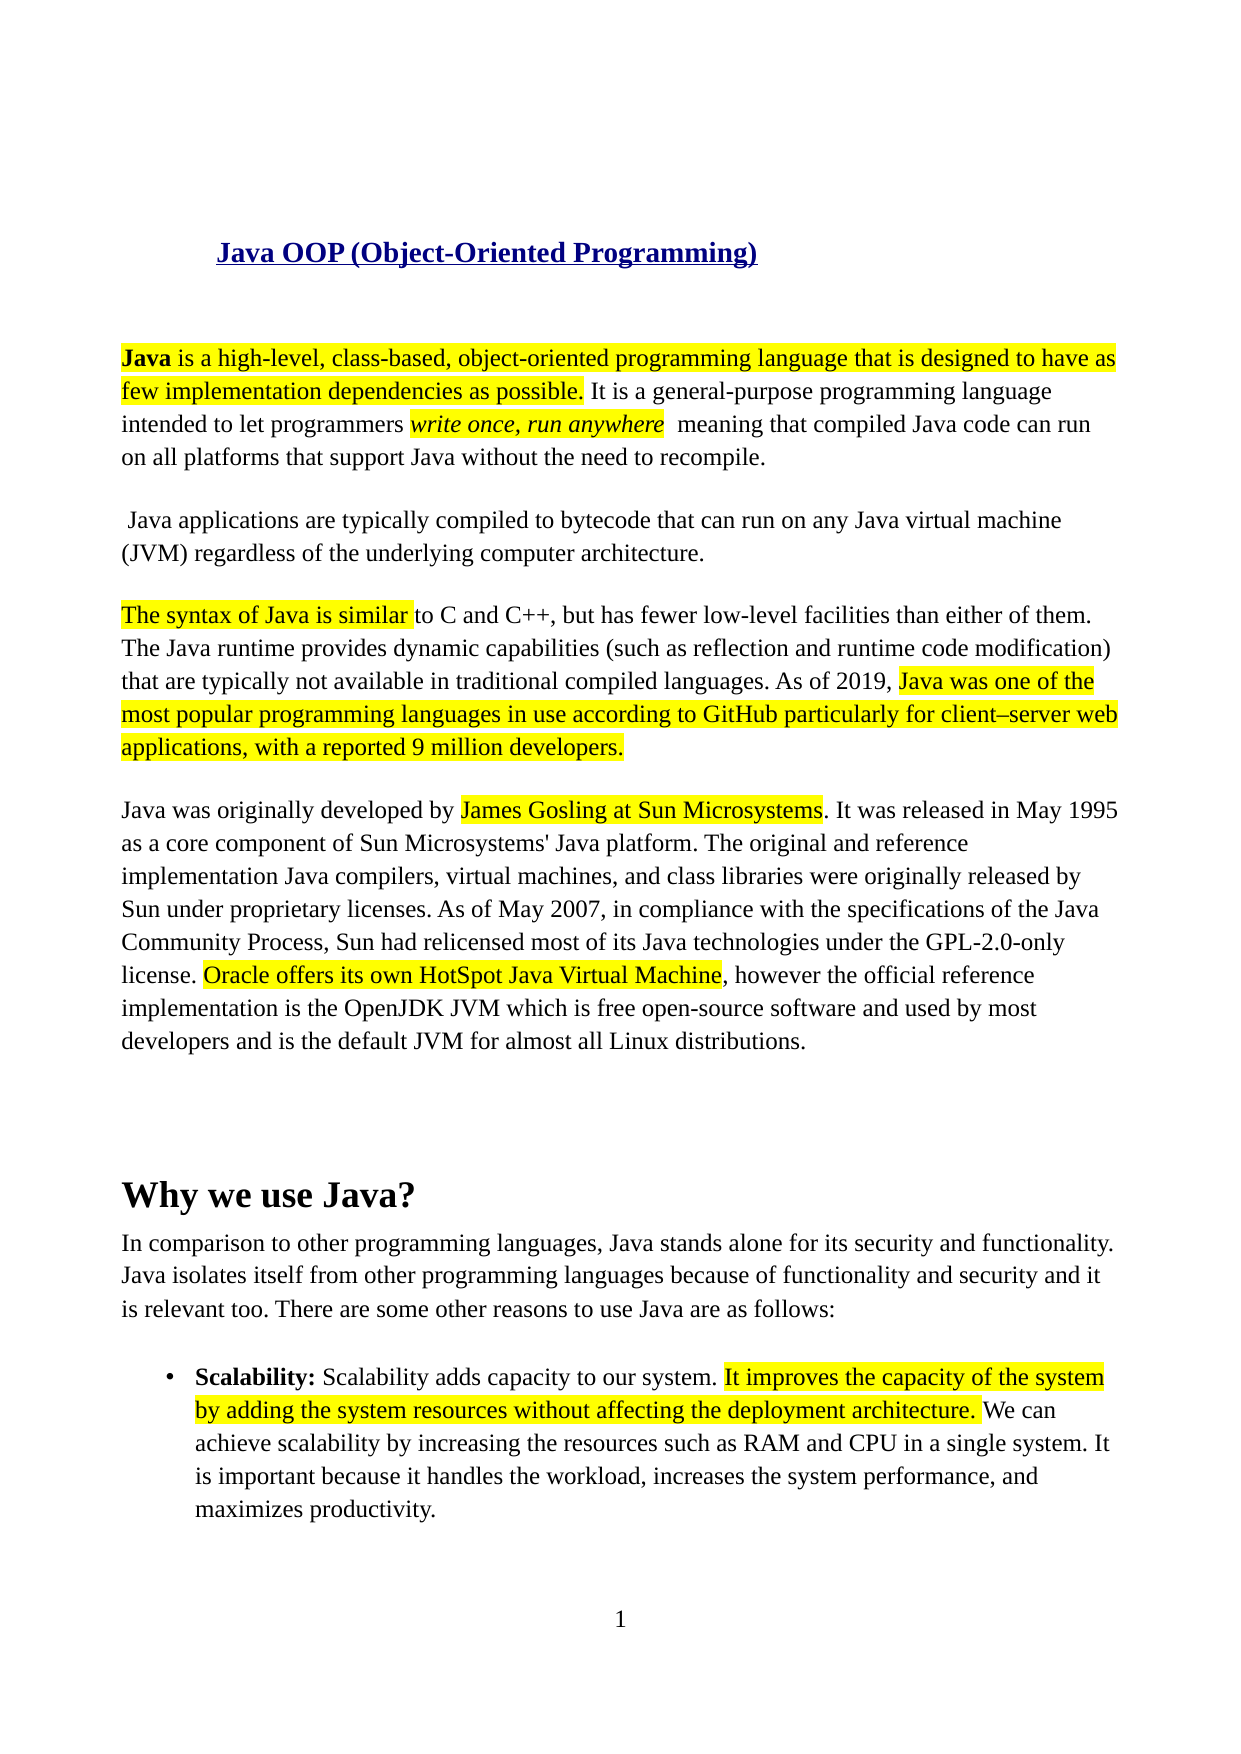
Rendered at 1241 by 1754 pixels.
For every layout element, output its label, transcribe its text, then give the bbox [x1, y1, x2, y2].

text The syntax of Java is similar to C and C++, but has fewer low-level facilities than either of them. The Java runtime provides dynamic capabilities (such as reflection and runtime code modification) that are typically not available in traditional compiled languages. As of 2019, Java was one of the most popular programming languages in use according to GitHub particularly for client–server web applications, with a reported 9 million developers. [118, 597, 1122, 761]
text Java applications are typically compiled to bytecode that can run on any Java virtual machine (JVM) regardless of the underlying computer architecture. [118, 502, 1122, 567]
list Scalability: Scalability adds capacity to our system. It improves the capacity of the system by adding the system resources without affecting the deployment architecture. We can achieve scalability by increasing the resources such as RAM and CPU in a single system. It is important because it handles the workload, increases the system performance, and maximizes productivity. [162, 1359, 1122, 1526]
text Java is a high-level, class-based, object-oriented programming language that is designed to have as few implementation dependencies as possible. It is a general-purpose programming language intended to let programmers write once, run anywhere meaning that compiled Java code can run on all platforms that support Java without the need to recompile. [118, 340, 1122, 471]
subtitle Why we use Java? [118, 1169, 1122, 1215]
text In comparison to other programming languages, Java stands alone for its security and functionality. Java isolates itself from other programming languages because of functionality and security and it is relevant too. There are some other reasons to use Java are as follows: [118, 1224, 1122, 1325]
subtitle Java OOP (Object-Oriented Programming) [118, 232, 1122, 268]
text Java was originally developed by James Gosling at Sun Microsystems. It was released in May 1995 as a core component of Sun Microsystems' Java platform. The original and reference implementation Java compilers, virtual machines, and class libraries were originally released by Sun under proprietary licenses. As of May 2007, in compliance with the specifications of the Java Community Process, Sun had relicensed most of its Java technologies under the GPL-2.0-only license. Oracle offers its own HotSpot Java Virtual Machine, however the official reference implementation is the OpenJDK JVM which is free open-source software and used by most developers and is the default JVM for almost all Linux distributions. [118, 792, 1122, 1055]
